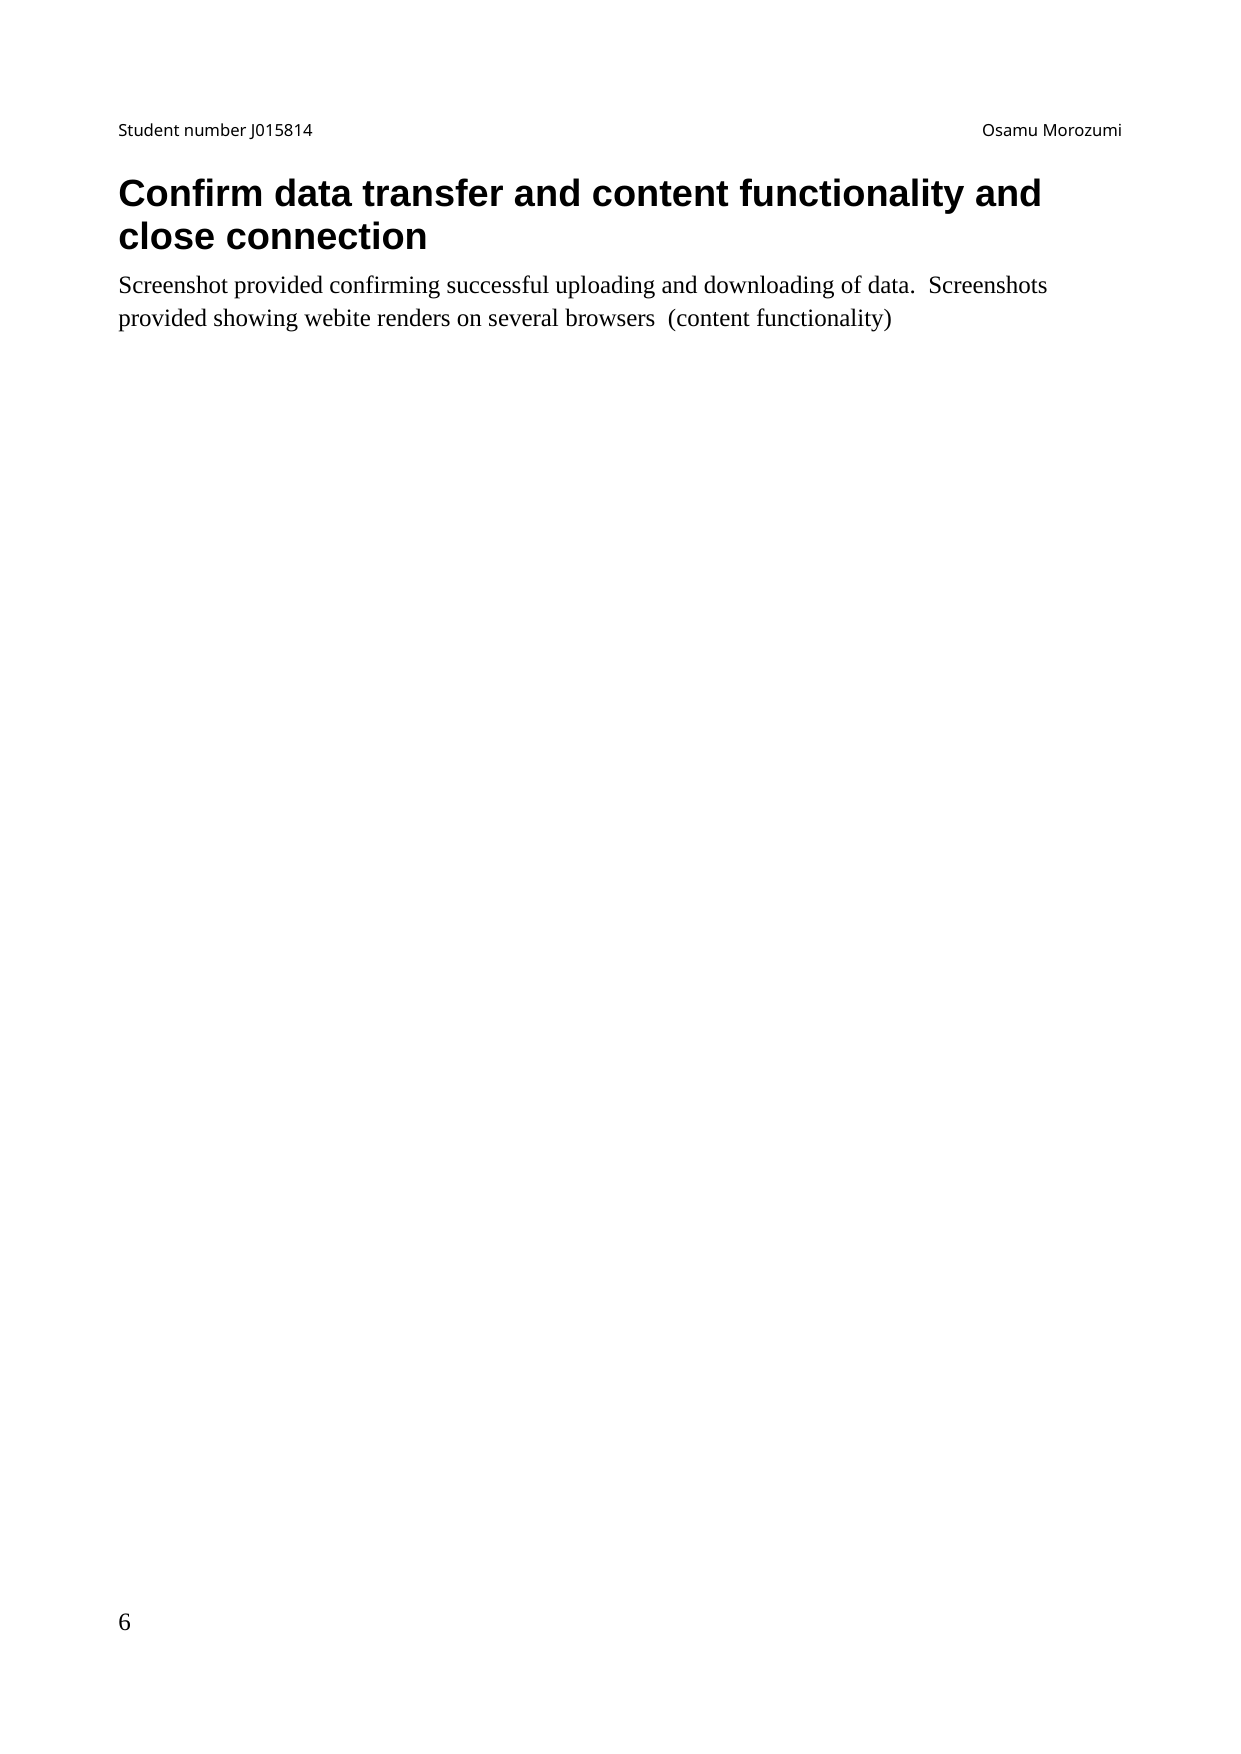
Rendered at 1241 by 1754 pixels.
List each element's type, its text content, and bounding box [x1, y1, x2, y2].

text Screenshot provided confirming successful uploading and downloading of data. Screenshots provided showing webite renders on several browsers (content functionality) [118, 270, 1122, 332]
subtitle Confirm data transfer and content functionality and close connection [118, 170, 1122, 258]
